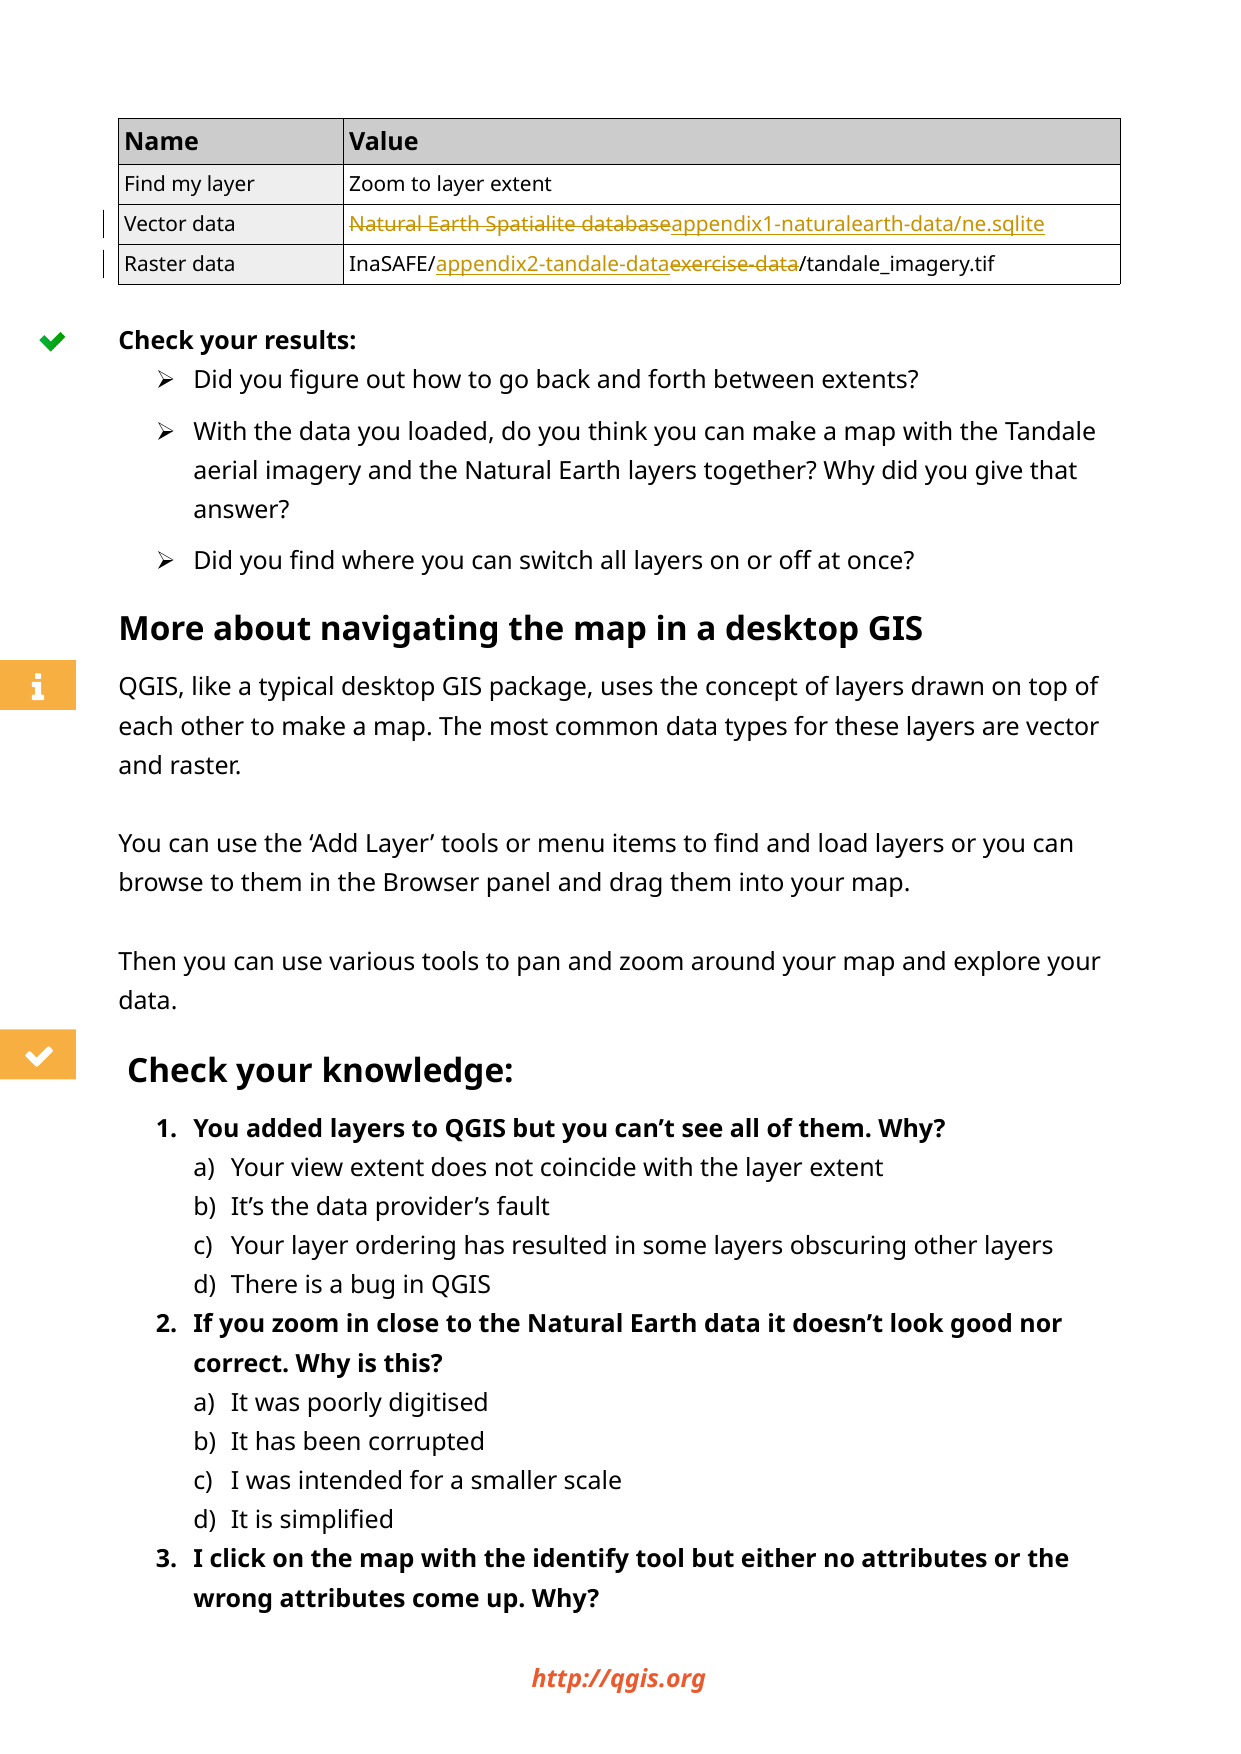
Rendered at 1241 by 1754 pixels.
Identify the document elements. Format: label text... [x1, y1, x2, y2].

list Your layer ordering has resulted in some layers obscuring other layers [193, 1228, 1122, 1262]
table_cell Zoom to layer extent [344, 165, 1120, 204]
list It was poorly digitised [193, 1384, 1122, 1418]
text Then you can use various tools to pan and zoom around your map and explore your data. [118, 943, 1122, 1016]
table_cell InaSAFE/appendix2-tandale-data/tandale_imagery.tif [344, 245, 1120, 284]
list There is a bug in QGIS [193, 1267, 1122, 1301]
list I was intended for a smaller scale [193, 1463, 1122, 1497]
text You can use the ‘Add Layer’ tools or menu items to find and load layers or you can browse to them in the Browser panel and drag them into your map. [118, 826, 1122, 899]
list Did you find where you can switch all layers on or off at once? [156, 542, 1122, 576]
list With the data you loaded, do you think you can make a map with the Tandale aerial imagery and the Natural Earth layers together? Why did you give that answer? [156, 413, 1122, 526]
table_header Value [344, 119, 1120, 164]
list It is simplified [193, 1502, 1122, 1536]
text Check your results: [118, 323, 1122, 357]
list I click on the map with the identify tool but either no attributes or the wrong attributes come up. Why? [156, 1541, 1122, 1614]
list It’s the data provider’s fault [193, 1189, 1122, 1223]
list Your view extent does not coincide with the layer extent [193, 1149, 1122, 1183]
list Did you figure out how to go back and forth between extents? [156, 362, 1122, 396]
table_cell Find my layer [119, 165, 343, 204]
table_cell Vector data [119, 205, 343, 244]
table_cell appendix1-naturalearth-data/ne.sqlite [344, 205, 1120, 244]
subtitle More about navigating the map in a desktop GIS [118, 605, 1122, 651]
text QGIS, like a typical desktop GIS package, uses the concept of layers drawn on top of each other to make a map. The most common data types for these layers are vector and raster. [118, 669, 1122, 781]
list It has been corrupted [193, 1424, 1122, 1458]
table_cell Raster data [119, 245, 343, 284]
list You added layers to QGIS but you can’t see all of them. Why? [156, 1110, 1122, 1144]
table_header Name [119, 119, 343, 164]
subtitle Check your knowledge: [118, 1046, 1122, 1092]
list If you zoom in close to the Natural Earth data it doesn’t look good nor correct. Why is this? [156, 1306, 1122, 1379]
